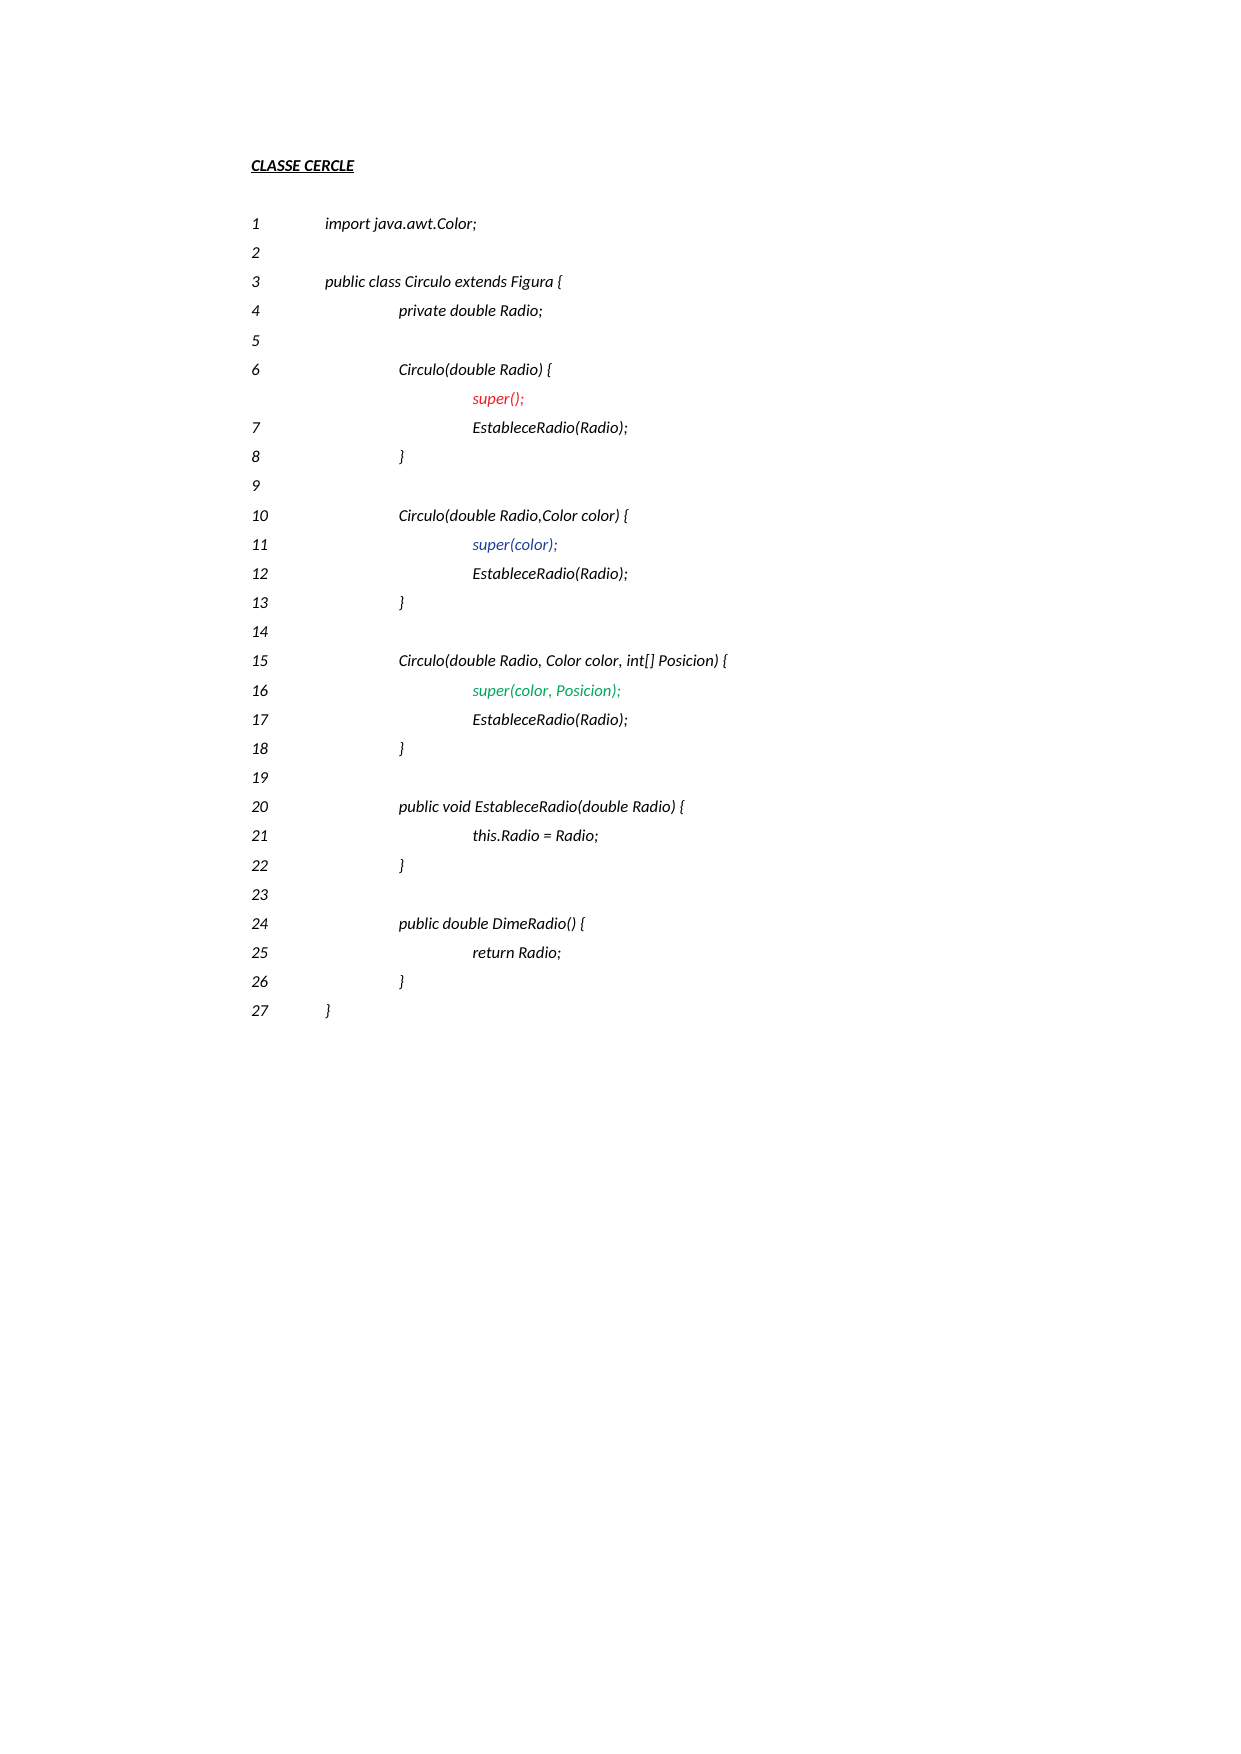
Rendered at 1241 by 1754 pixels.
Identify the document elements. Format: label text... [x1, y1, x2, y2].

text 27 } [251, 993, 1063, 1023]
text 2 [251, 235, 1063, 264]
text 5 [251, 323, 1063, 352]
text 14 [251, 614, 1063, 643]
text 12 EstableceRadio(Radio); [251, 556, 1063, 585]
text 3 public class Circulo extends Figura { [251, 264, 1063, 293]
text 11 super(color); [251, 527, 1063, 556]
text 18 } [251, 731, 1063, 760]
text 10 Circulo(double Radio,Color color) { [251, 498, 1063, 527]
text 15 Circulo(double Radio, Color color, int[] Posicion) { [251, 643, 1063, 673]
text 1 import java.awt.Color; [251, 206, 1063, 235]
text 23 [251, 877, 1063, 906]
text 21 this.Radio = Radio; [251, 818, 1063, 848]
text 4 private double Radio; [251, 293, 1063, 323]
text 9 [251, 468, 1063, 498]
text 20 public void EstableceRadio(double Radio) { [251, 789, 1063, 818]
text 22 } [251, 848, 1063, 877]
text 24 public double DimeRadio() { [251, 906, 1063, 935]
text 13 } [251, 585, 1063, 614]
text 25 return Radio; [251, 935, 1063, 964]
text 7 EstableceRadio(Radio); [251, 410, 1063, 439]
text super(); [251, 381, 1063, 410]
text CLASSE CERCLE [251, 148, 1063, 177]
text 17 EstableceRadio(Radio); [251, 702, 1063, 731]
text 19 [251, 760, 1063, 789]
text 8 } [251, 439, 1063, 468]
text 16 super(color, Posicion); [251, 673, 1063, 702]
text 6 Circulo(double Radio) { [251, 352, 1063, 381]
text 26 } [251, 964, 1063, 993]
